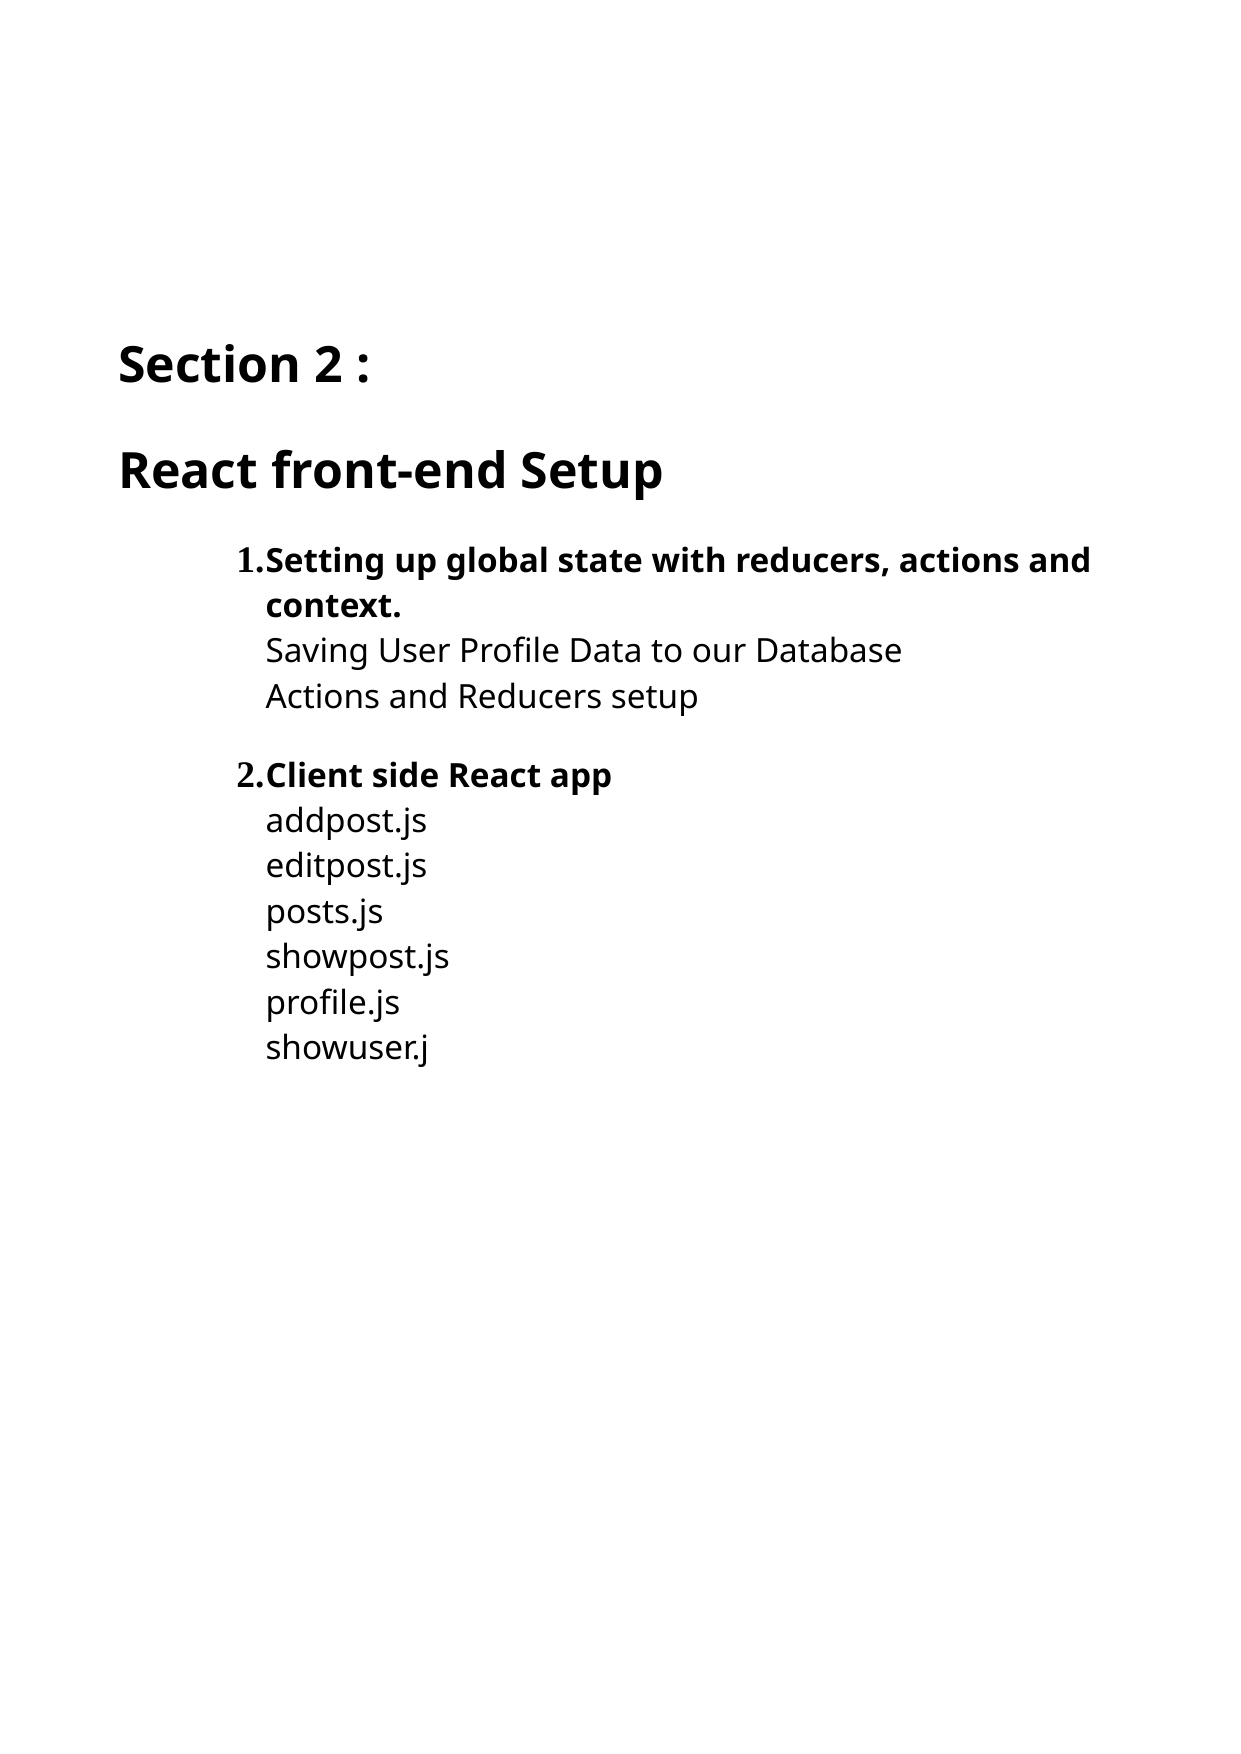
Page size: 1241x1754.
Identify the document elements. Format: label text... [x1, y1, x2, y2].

subtitle React front-end Setup [118, 435, 1122, 503]
subtitle Section 2 : [118, 329, 1122, 397]
subtitle Setting up global state with reducers, actions and context. Saving User Profile Data to our Database Actions and Reducers setup [236, 536, 1122, 718]
subtitle Client side React app addpost.js editpost.js posts.js showpost.js profile.js showuser.j [236, 751, 1122, 1069]
